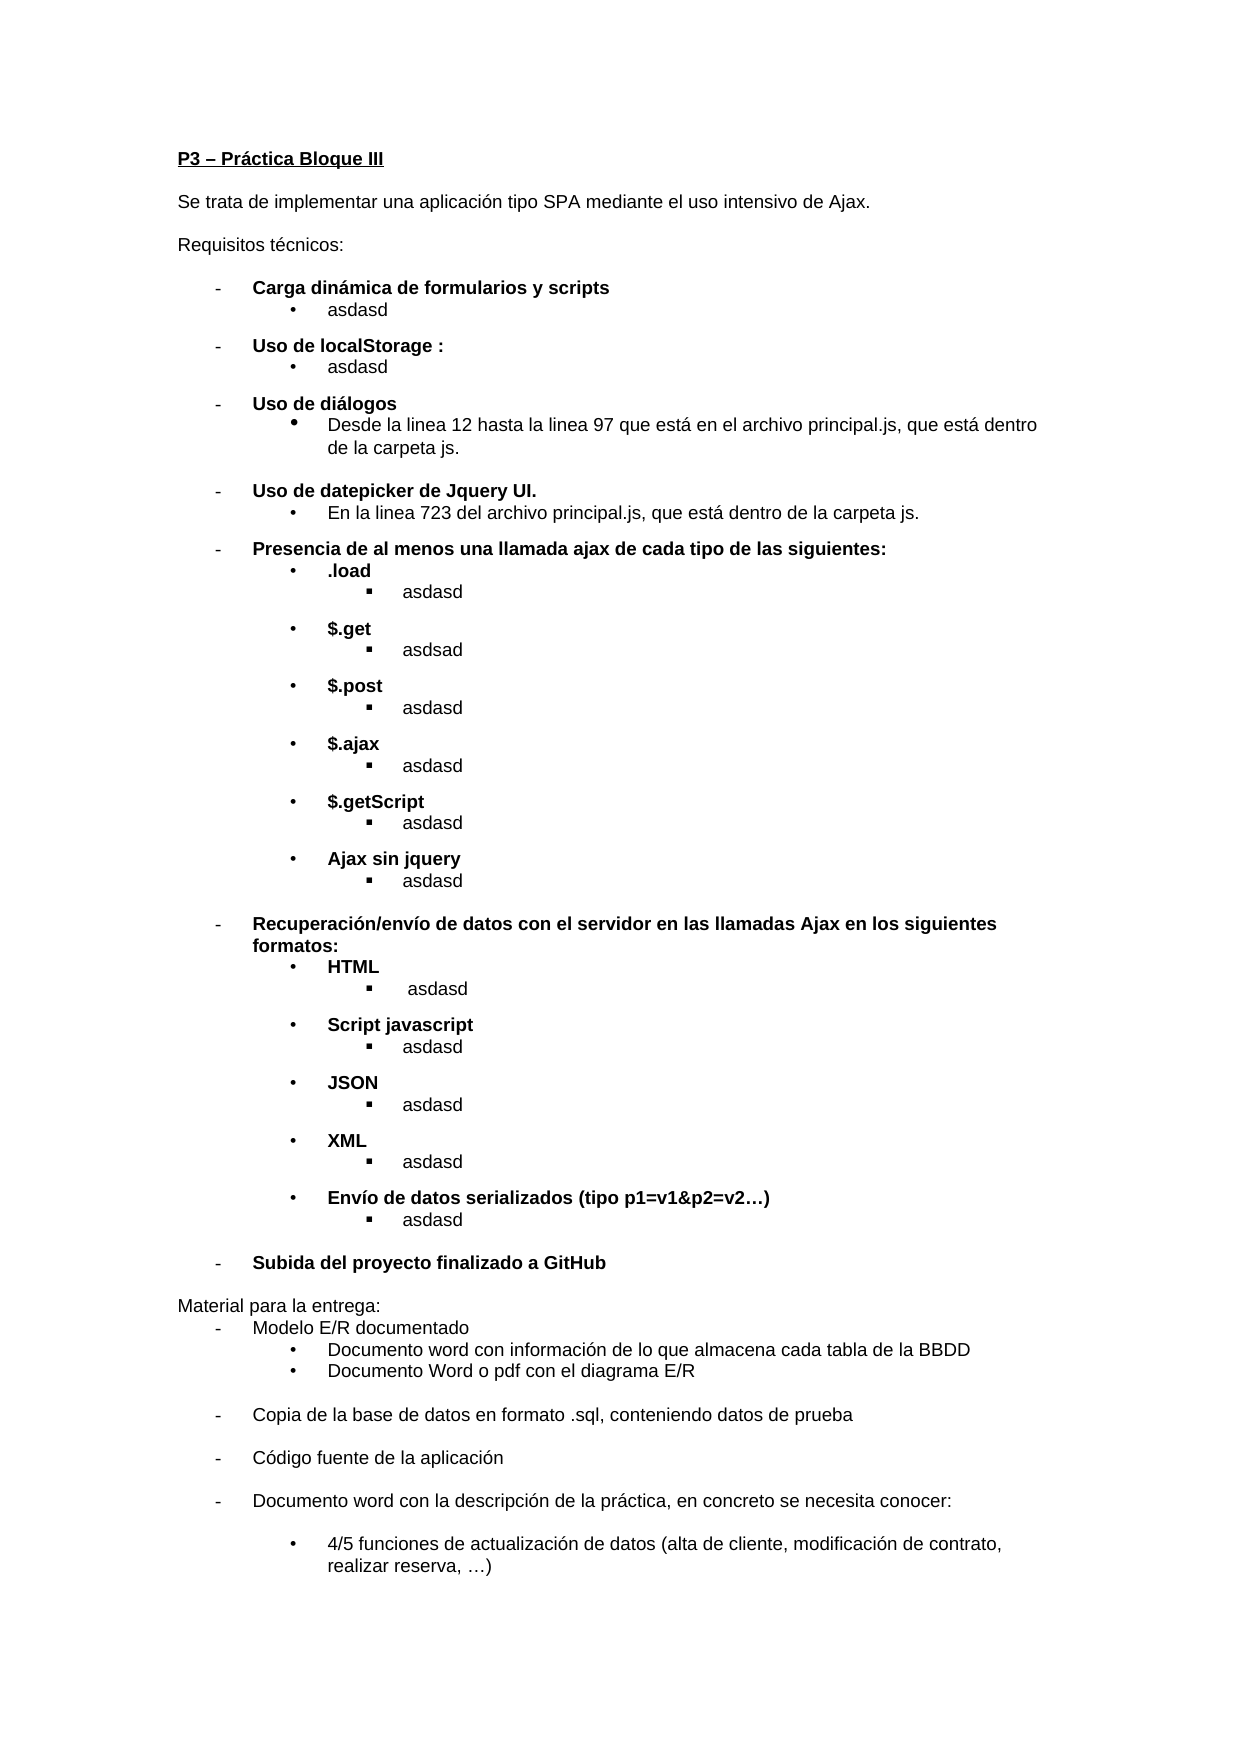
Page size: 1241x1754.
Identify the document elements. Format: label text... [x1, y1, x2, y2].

list Ajax sin jquery [290, 848, 1063, 870]
list asdasd [365, 1093, 1063, 1115]
list asdasd [365, 697, 1063, 718]
text Material para la entrega: [177, 1295, 1063, 1317]
list En la linea 723 del archivo principal.js, que está dentro de la carpeta js. [290, 502, 1063, 523]
list JSON [290, 1072, 1063, 1093]
list asdasd [365, 1151, 1063, 1173]
list 4/5 funciones de actualización de datos (alta de cliente, modificación de contrato, realizar reserva, …) [290, 1533, 1063, 1576]
list Copia de la base de datos en formato .sql, conteniendo datos de prueba [215, 1403, 1063, 1425]
list Código fuente de la aplicación [215, 1447, 1063, 1468]
list Uso de datepicker de Jquery UI. [215, 480, 1063, 502]
list $.ajax [290, 733, 1063, 754]
list Documento Word o pdf con el diagrama E/R [290, 1360, 1063, 1382]
list asdasd [365, 1036, 1063, 1057]
list asdasd [290, 299, 1063, 320]
list $.getScript [290, 790, 1063, 812]
list asdasd [365, 581, 1063, 603]
list Uso de diálogos [215, 392, 1063, 414]
list $.post [290, 675, 1063, 697]
list HTML [290, 956, 1063, 978]
list asdasd [290, 356, 1063, 378]
list .load [290, 559, 1063, 581]
list Modelo E/R documentado [215, 1317, 1063, 1338]
list Presencia de al menos una llamada ajax de cada tipo de las siguientes: [215, 538, 1063, 559]
list Desde la linea 12 hasta la linea 97 que está en el archivo principal.js, que está dentro de la carpeta js. [290, 414, 1063, 459]
list Uso de localStorage : [215, 335, 1063, 356]
list Subida del proyecto finalizado a GitHub [215, 1252, 1063, 1274]
list Documento word con información de lo que almacena cada tabla de la BBDD [290, 1338, 1063, 1360]
list $.get [290, 617, 1063, 639]
list asdasd [365, 978, 1063, 999]
list asdasd [365, 754, 1063, 776]
text Se trata de implementar una aplicación tipo SPA mediante el uso intensivo de Ajax. [177, 191, 1063, 212]
list Envío de datos serializados (tipo p1=v1&p2=v2…) [290, 1187, 1063, 1209]
list asdasd [365, 1209, 1063, 1230]
list XML [290, 1129, 1063, 1151]
list Recuperación/envío de datos con el servidor en las llamadas Ajax en los siguientes formatos: [215, 913, 1063, 956]
list Script javascript [290, 1014, 1063, 1036]
list Carga dinámica de formularios y scripts [215, 277, 1063, 299]
text Requisitos técnicos: [177, 234, 1063, 255]
list Documento word con la descripción de la práctica, en concreto se necesita conocer: [215, 1490, 1063, 1511]
list asdsad [365, 639, 1063, 661]
text P3 – Práctica Bloque III [177, 148, 1063, 169]
list asdasd [365, 812, 1063, 834]
list asdasd [365, 870, 1063, 891]
